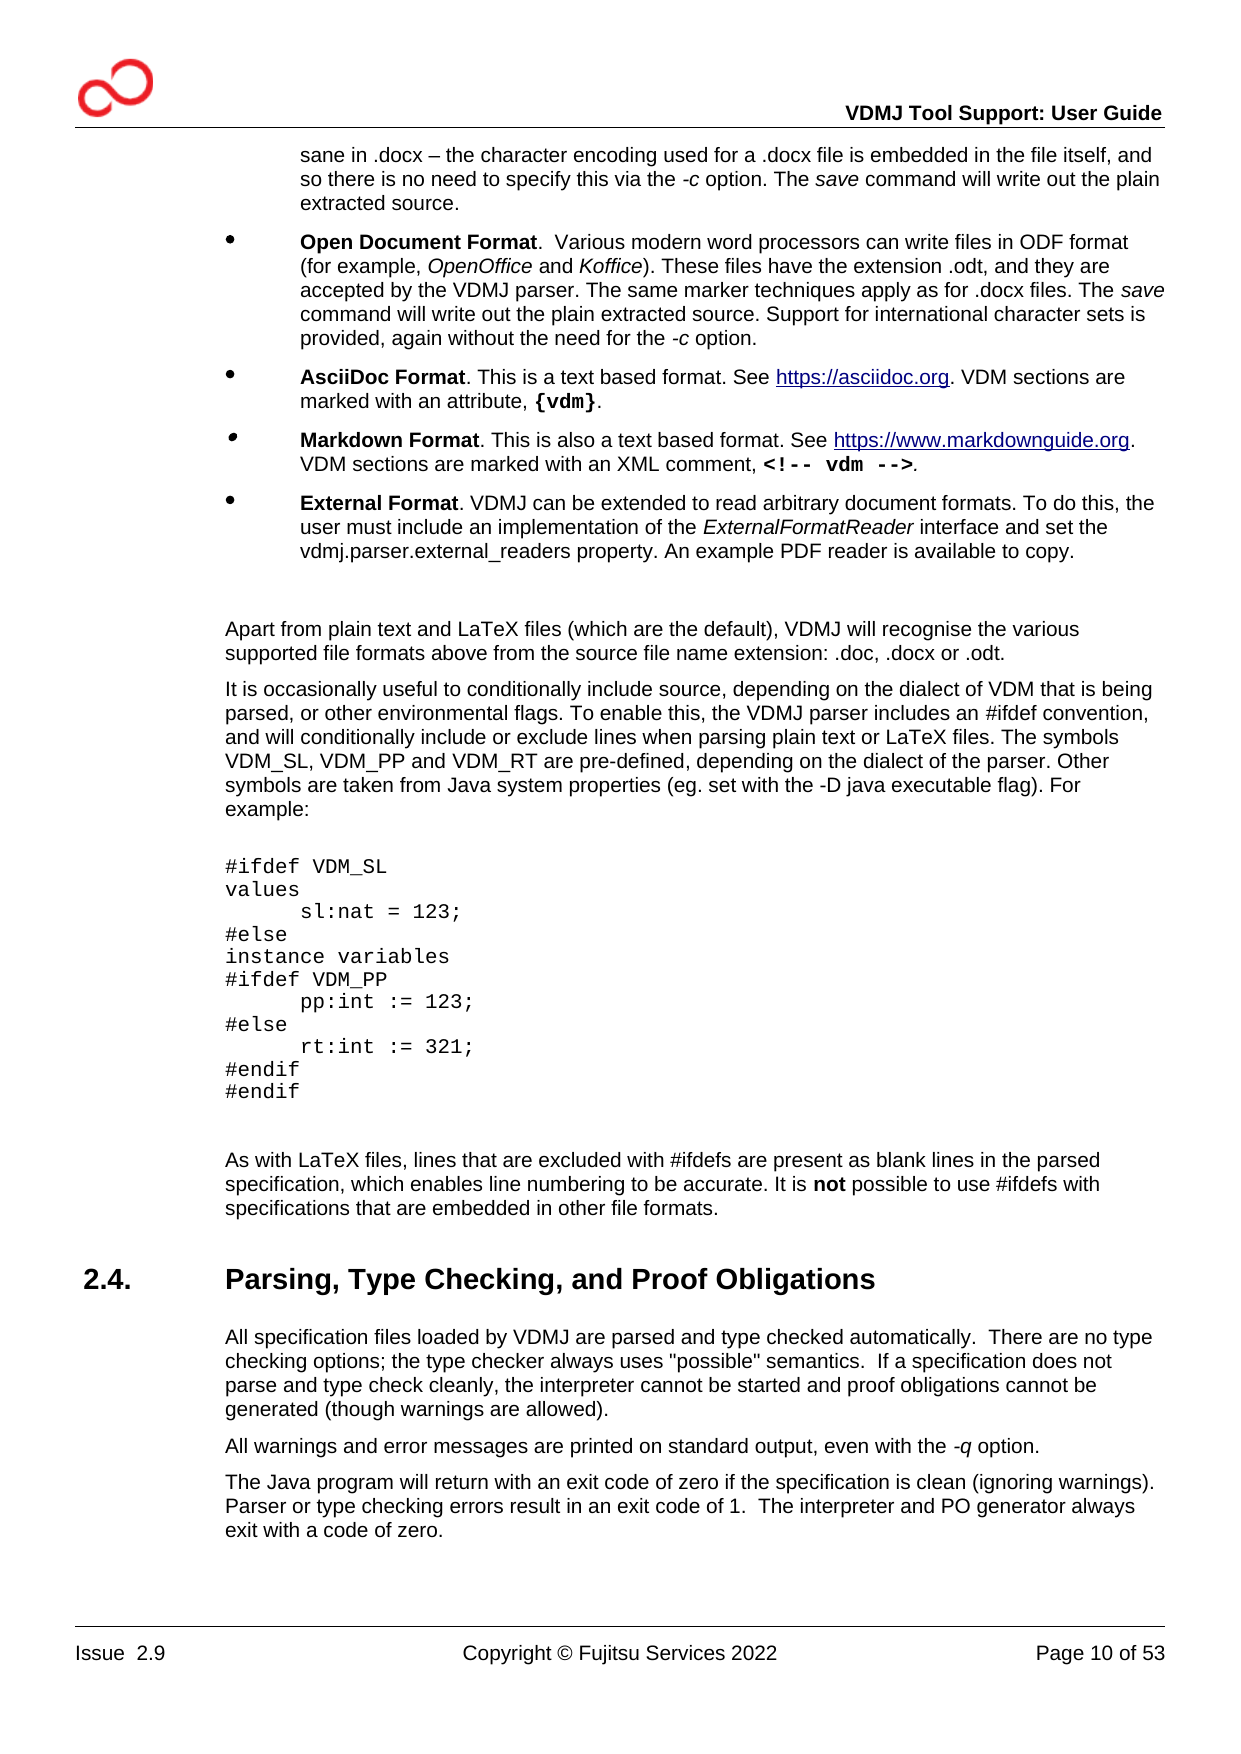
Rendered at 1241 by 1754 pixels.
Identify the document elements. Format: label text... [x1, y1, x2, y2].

list External Format. VDMJ can be extended to read arbitrary document formats. To do this, the user must include an implementation of the ExternalFormatReader interface and set the vdmj.parser.external_readers property. An example PDF reader is available to copy. [225, 491, 1165, 563]
text #endif [225, 1058, 1165, 1081]
list AsciiDoc Format. This is a text based format. See https://asciidoc.org. VDM sections are marked with an attribute, {vdm}. [225, 365, 1165, 413]
text All warnings and error messages are printed on standard output, even with the -q option. [225, 1434, 1165, 1458]
text The Java program will return with an exit code of zero if the specification is clean (ignoring warnings). Parser or type checking errors result in an exit code of 1. The interpreter and PO generator always exit with a code of zero. [225, 1470, 1165, 1542]
list Open Document Format. Various modern word processors can write files in ODF format (for example, OpenOffice and Koffice). These files have the extension .odt, and they are accepted by the VDMJ parser. The same marker techniques apply as for .docx files. The save command will write out the plain extracted source. Support for international character sets is provided, again without the need for the -c option. [225, 230, 1165, 350]
text All specification files loaded by VDMJ are parsed and type checked automatically. There are no type checking options; the type checker always uses "possible" semantics. If a specification does not parse and type check cleanly, the interpreter cannot be started and proof obligations cannot be generated (though warnings are allowed). [225, 1326, 1165, 1421]
text #ifdef VDM_SL [225, 856, 1165, 878]
subtitle Parsing, Type Checking, and Proof Obligations [75, 1263, 1165, 1296]
text It is occasionally useful to conditionally include source, depending on the dialect of VDM that is being parsed, or other environmental flags. To enable this, the VDMJ parser includes an #ifdef convention, and will conditionally include or exclude lines when parsing plain text or LaTeX files. The symbols VDM_SL, VDM_PP and VDM_RT are pre-defined, depending on the dialect of the parser. Other symbols are taken from Java system properties (eg. set with the -D java executable flag). For example: [225, 677, 1165, 821]
text #else [225, 1013, 1165, 1036]
text pp:int := 123; [225, 991, 1165, 1013]
list Markdown Format. This is also a text based format. See https://www.markdownguide.org. VDM sections are marked with an XML comment, <!-- vdm -->. [225, 428, 1165, 476]
text #else [225, 923, 1165, 946]
text As with LaTeX files, lines that are excluded with #ifdefs are present as blank lines in the parsed specification, which enables line numbering to be accurate. It is not possible to use #ifdefs with specifications that are embedded in other file formats. [225, 1148, 1165, 1220]
list sane in .docx – the character encoding used for a .docx file is embedded in the file itself, and so there is no need to specify this via the -c option. The save command will write out the plain extracted source. [225, 143, 1165, 215]
picture [78, 52, 153, 127]
text #ifdef VDM_PP [225, 968, 1165, 991]
text rt:int := 321; [225, 1036, 1165, 1058]
text values [225, 878, 1165, 901]
text Apart from plain text and LaTeX files (which are the default), VDMJ will recognise the various supported file formats above from the source file name extension: .doc, .docx or .odt. [225, 617, 1165, 665]
text sl:nat = 123; [225, 901, 1165, 923]
text #endif [225, 1081, 1165, 1103]
text instance variables [225, 946, 1165, 968]
